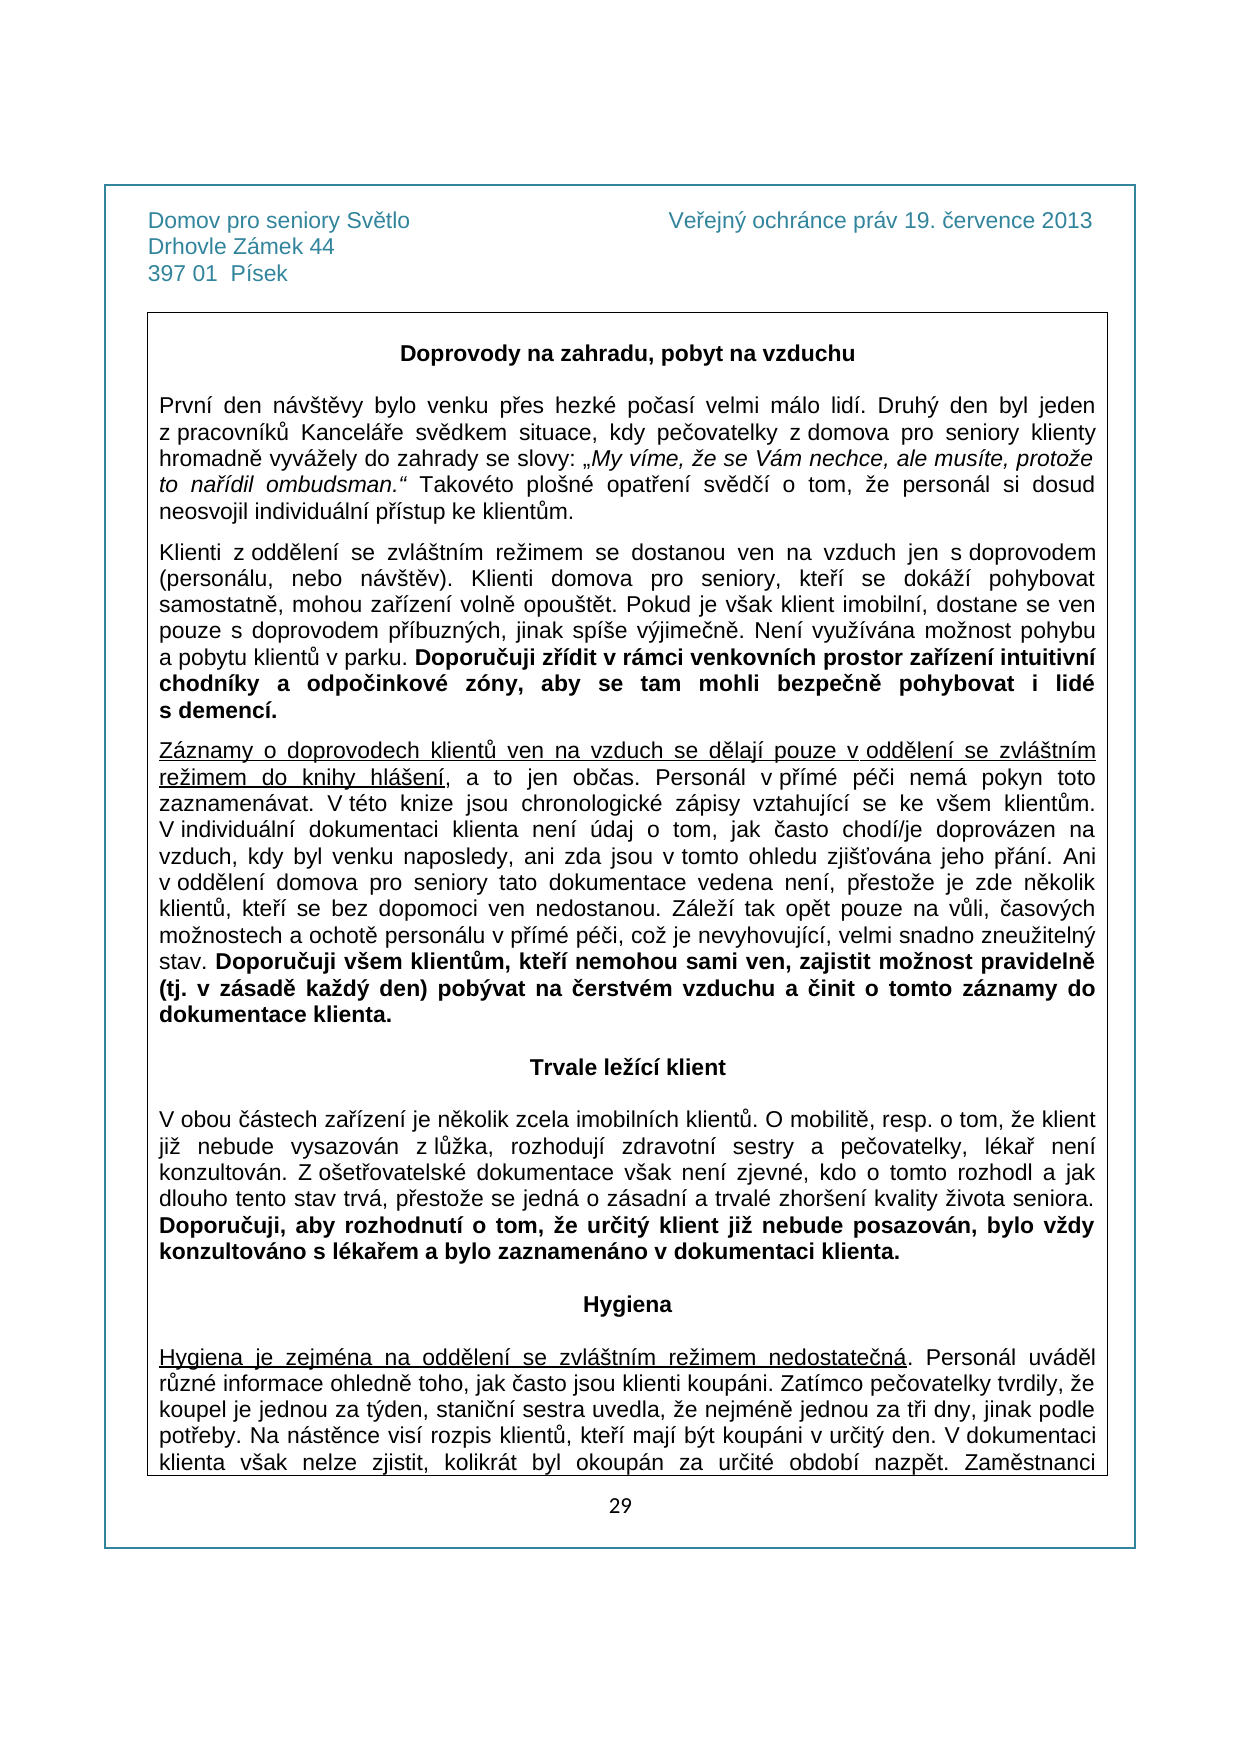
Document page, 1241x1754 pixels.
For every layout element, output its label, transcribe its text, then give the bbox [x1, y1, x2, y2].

table_cell Doprovody na zahradu, pobyt na vzduchu První den návštěvy bylo venku přes hezké počasí velmi málo lidí. Druhý den byl jeden z pracovníků Kanceláře svědkem situace, kdy pečovatelky z domova pro seniory klienty hromadně vyvážely do zahrady se slovy: „My víme, že se Vám nechce, ale musíte, protože to nařídil ombudsman.“ Takovéto plošné opatření svědčí o tom, že personál si dosud neosvojil individuální přístup ke klientům. Klienti z oddělení se zvláštním režimem se dostanou ven na vzduch jen s doprovodem (personálu, nebo návštěv). Klienti domova pro seniory, kteří se dokáží pohybovat samostatně, mohou zařízení volně opouštět. Pokud je však klient imobilní, dostane se ven pouze s doprovodem příbuzných, jinak spíše výjimečně. Není využívána možnost pohybu a pobytu klientů v parku. Doporučuji zřídit v rámci venkovních prostor zařízení intuitivní chodníky a odpočinkové zóny, aby se tam mohli bezpečně pohybovat i lidé s demencí. Záznamy o doprovodech klientů ven na vzduch se dělají pouze v oddělení se zvláštním režimem do knihy hlášení, a to jen občas. Personál v přímé péči nemá pokyn toto zaznamenávat. V této knize jsou chronologické zápisy vztahující se ke všem klientům. V individuální dokumentaci klienta není údaj o tom, jak často chodí/je doprovázen na vzduch, kdy byl venku naposledy, ani zda jsou v tomto ohledu zjišťována jeho přání. Ani v oddělení domova pro seniory tato dokumentace vedena není, přestože je zde několik klientů, kteří se bez dopomoci ven nedostanou. Záleží tak opět pouze na vůli, časových možnostech a ochotě personálu v přímé péči, což je nevyhovující, velmi snadno zneužitelný stav. Doporučuji všem klientům, kteří nemohou sami ven, zajistit možnost pravidelně (tj. v zásadě každý den) pobývat na čerstvém vzduchu a činit o tomto záznamy do dokumentace klienta. Trvale ležící klient V obou částech zařízení je několik zcela imobilních klientů. O mobilitě, resp. o tom, že klient již nebude vysazován z lůžka, rozhodují zdravotní sestry a pečovatelky, lékař není konzultován. Z ošetřovatelské dokumentace však není zjevné, kdo o tomto rozhodl a jak dlouho tento stav trvá, přestože se jedná o zásadní a trvalé zhoršení kvality života seniora. Doporučuji, aby rozhodnutí o tom, že určitý klient již nebude posazován, bylo vždy konzultováno s lékařem a bylo zaznamenáno v dokumentaci klienta. Hygiena Hygiena je zejména na oddělení se zvláštním režimem nedostatečná. Personál uváděl různé informace ohledně toho, jak často jsou klienti koupáni. Zatímco pečovatelky tvrdily, že koupel je jednou za týden, staniční sestra uvedla, že nejméně jednou za tři dny, jinak podle potřeby. Na nástěnce visí rozpis klientů, kteří mají být koupáni v určitý den. V dokumentaci klienta však nelze zjistit, kolikrát byl okoupán za určité období nazpět. Zaměstnanci [148, 313, 1107, 1475]
